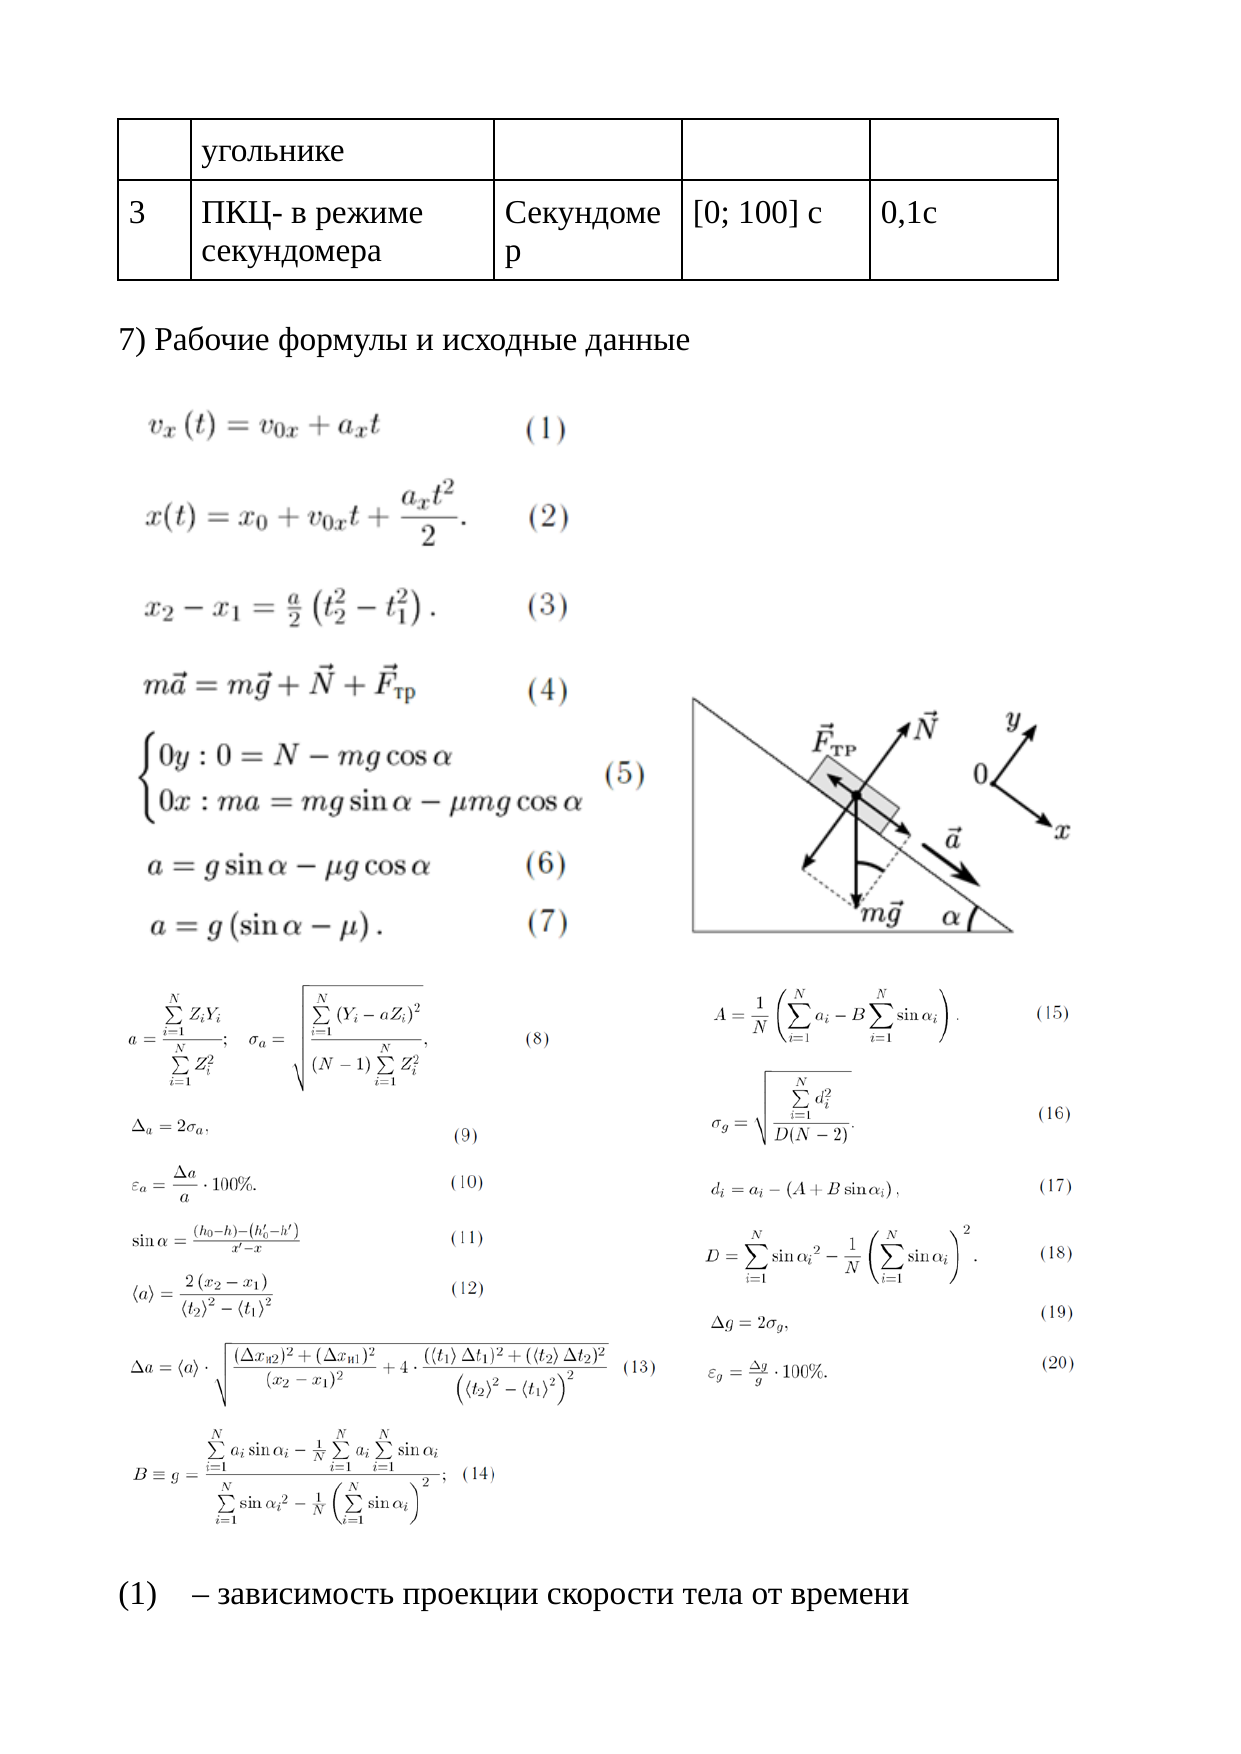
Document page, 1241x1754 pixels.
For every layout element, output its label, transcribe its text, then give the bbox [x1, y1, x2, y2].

table_cell 0,1с [871, 181, 1057, 279]
picture [118, 396, 1093, 1536]
table_cell [495, 120, 681, 179]
table_cell угольнике [192, 120, 493, 179]
table_cell 3 [119, 181, 190, 279]
table_cell Секундомер [495, 181, 681, 279]
table_cell [683, 120, 869, 179]
text 7) Рабочие формулы и исходные данные [118, 319, 1122, 358]
table_cell [0; 100] с [683, 181, 869, 279]
table_cell [119, 120, 190, 179]
table_cell ПКЦ- в режиме секундомера [192, 181, 493, 279]
table_cell [871, 120, 1057, 179]
text (1) – зависимость проекции скорости тела от времени [118, 1573, 1122, 1612]
